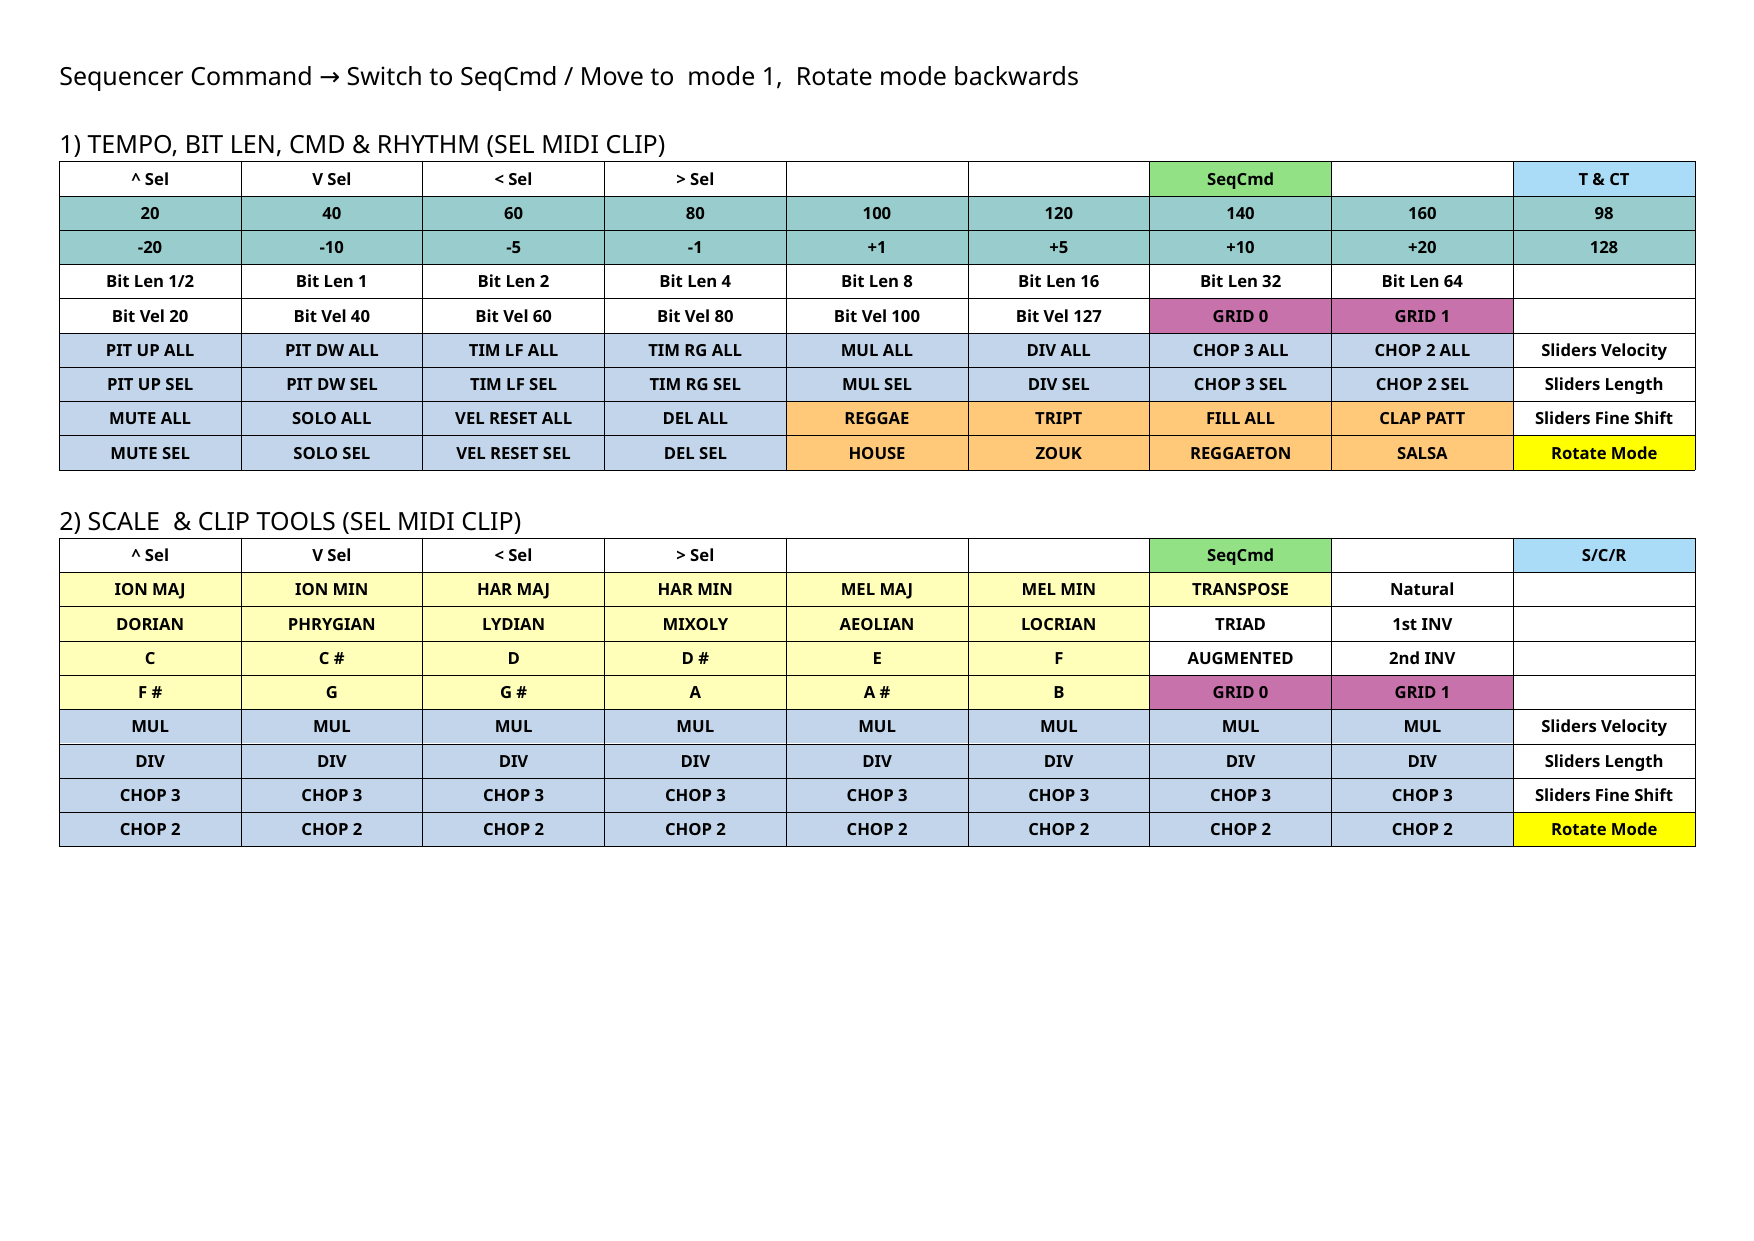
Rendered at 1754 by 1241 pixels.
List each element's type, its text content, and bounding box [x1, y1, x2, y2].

table_cell 1st INV [1332, 607, 1513, 641]
table_cell Sliders Velocity [1514, 334, 1695, 367]
table_cell +5 [969, 231, 1149, 264]
table_header [969, 162, 1149, 196]
table_cell LYDIAN [423, 607, 604, 641]
table_cell 160 [1332, 197, 1513, 230]
table_cell CHOP 2 [423, 813, 604, 846]
table_cell 2nd INV [1332, 642, 1513, 675]
table_cell CHOP 2 [1150, 813, 1331, 846]
table_cell Bit Vel 100 [787, 299, 968, 333]
table_cell DIV SEL [969, 368, 1149, 401]
table_cell Bit Len 1 [242, 265, 422, 298]
table_cell CHOP 2 [787, 813, 968, 846]
table_cell MUL [423, 710, 604, 743]
table_cell Bit Vel 80 [605, 299, 786, 333]
table_cell DIV [242, 745, 422, 778]
table_cell G # [423, 676, 604, 709]
table_cell DIV [1332, 745, 1513, 778]
table_header [1332, 539, 1513, 572]
table_cell DIV [605, 745, 786, 778]
text Sequencer Command → Switch to SeqCmd / Move to mode 1, Rotate mode backwards [59, 59, 1695, 93]
table_header SeqCmd [1150, 539, 1331, 572]
table_cell Bit Vel 40 [242, 299, 422, 333]
table_cell MUL [60, 710, 241, 743]
table_cell VEL RESET ALL [423, 402, 604, 435]
table_cell [1514, 642, 1695, 675]
table_cell DIV [60, 745, 241, 778]
table_cell TIM LF ALL [423, 334, 604, 367]
table_cell CLAP PATT [1332, 402, 1513, 435]
table_cell G [242, 676, 422, 709]
table_cell 128 [1514, 231, 1695, 264]
table_cell D # [605, 642, 786, 675]
table_cell Bit Len 1/2 [60, 265, 241, 298]
table_cell CHOP 2 [242, 813, 422, 846]
table_cell REGGAETON [1150, 436, 1331, 470]
table_cell PHRYGIAN [242, 607, 422, 641]
table_cell Bit Vel 127 [969, 299, 1149, 333]
table_cell Natural [1332, 573, 1513, 606]
table_cell Bit Len 32 [1150, 265, 1331, 298]
table_cell Bit Len 2 [423, 265, 604, 298]
table_cell ION MIN [242, 573, 422, 606]
table_cell -5 [423, 231, 604, 264]
table_cell REGGAE [787, 402, 968, 435]
table_cell Bit Len 64 [1332, 265, 1513, 298]
table_cell E [787, 642, 968, 675]
table_cell [1514, 607, 1695, 641]
table_header ^ Sel [60, 539, 241, 572]
table_header > Sel [605, 162, 786, 196]
table_cell SOLO ALL [242, 402, 422, 435]
table_header S/C/R [1514, 539, 1695, 572]
table_cell DORIAN [60, 607, 241, 641]
table_cell 100 [787, 197, 968, 230]
table_cell Rotate Mode [1514, 436, 1695, 470]
table_cell 98 [1514, 197, 1695, 230]
table_cell CHOP 3 [1332, 779, 1513, 812]
table_cell F # [60, 676, 241, 709]
table_cell SOLO SEL [242, 436, 422, 470]
table_header [1332, 162, 1513, 196]
table_cell F [969, 642, 1149, 675]
table_header [787, 539, 968, 572]
table_cell MUL ALL [787, 334, 968, 367]
table_cell -1 [605, 231, 786, 264]
table_header < Sel [423, 539, 604, 572]
table_cell MUL [1150, 710, 1331, 743]
text 1) TEMPO, BIT LEN, CMD & RHYTHM (SEL MIDI CLIP) [59, 127, 1695, 161]
table_cell Bit Len 8 [787, 265, 968, 298]
table_cell MUL [787, 710, 968, 743]
table_cell CHOP 3 [605, 779, 786, 812]
table_cell DIV [1150, 745, 1331, 778]
table_cell DIV [423, 745, 604, 778]
table_cell 120 [969, 197, 1149, 230]
table_header [787, 162, 968, 196]
table_cell D [423, 642, 604, 675]
table_cell Sliders Velocity [1514, 710, 1695, 743]
table_cell TIM RG ALL [605, 334, 786, 367]
table_header [969, 539, 1149, 572]
table_cell CHOP 3 [1150, 779, 1331, 812]
table_cell PIT DW ALL [242, 334, 422, 367]
table_cell +10 [1150, 231, 1331, 264]
table_cell CHOP 3 [787, 779, 968, 812]
table_cell A # [787, 676, 968, 709]
table_cell MEL MIN [969, 573, 1149, 606]
table_cell 40 [242, 197, 422, 230]
table_cell Bit Len 16 [969, 265, 1149, 298]
table_cell B [969, 676, 1149, 709]
table_header V Sel [242, 162, 422, 196]
table_cell AUGMENTED [1150, 642, 1331, 675]
table_header > Sel [605, 539, 786, 572]
table_cell +20 [1332, 231, 1513, 264]
table_cell HAR MAJ [423, 573, 604, 606]
table_cell CHOP 3 [969, 779, 1149, 812]
table_cell HAR MIN [605, 573, 786, 606]
table_cell PIT UP SEL [60, 368, 241, 401]
table_cell MUL [1332, 710, 1513, 743]
table_cell TIM RG SEL [605, 368, 786, 401]
table_cell C # [242, 642, 422, 675]
table_cell -10 [242, 231, 422, 264]
table_cell DEL ALL [605, 402, 786, 435]
table_cell DIV [969, 745, 1149, 778]
table_cell AEOLIAN [787, 607, 968, 641]
table_header SeqCmd [1150, 162, 1331, 196]
table_cell +1 [787, 231, 968, 264]
table_cell MUL [969, 710, 1149, 743]
table_cell CHOP 3 ALL [1150, 334, 1331, 367]
table_cell MUL SEL [787, 368, 968, 401]
table_cell PIT DW SEL [242, 368, 422, 401]
table_cell Sliders Fine Shift [1514, 402, 1695, 435]
table_cell Bit Len 4 [605, 265, 786, 298]
table_cell -20 [60, 231, 241, 264]
table_cell Sliders Length [1514, 745, 1695, 778]
table_cell [1514, 676, 1695, 709]
text 2) SCALE & CLIP TOOLS (SEL MIDI CLIP) [59, 504, 1695, 538]
table_cell FILL ALL [1150, 402, 1331, 435]
table_cell CHOP 2 ALL [1332, 334, 1513, 367]
table_cell CHOP 2 [1332, 813, 1513, 846]
table_cell HOUSE [787, 436, 968, 470]
table_cell TIM LF SEL [423, 368, 604, 401]
table_cell LOCRIAN [969, 607, 1149, 641]
table_cell 20 [60, 197, 241, 230]
table_cell MUTE ALL [60, 402, 241, 435]
table_cell Bit Vel 20 [60, 299, 241, 333]
table_cell MUTE SEL [60, 436, 241, 470]
table_cell CHOP 3 [423, 779, 604, 812]
table_cell MUL [242, 710, 422, 743]
table_cell SALSA [1332, 436, 1513, 470]
table_cell CHOP 2 [969, 813, 1149, 846]
table_cell 140 [1150, 197, 1331, 230]
table_cell DEL SEL [605, 436, 786, 470]
table_cell GRID 1 [1332, 676, 1513, 709]
table_cell CHOP 2 SEL [1332, 368, 1513, 401]
table_cell MIXOLY [605, 607, 786, 641]
table_cell CHOP 3 [60, 779, 241, 812]
table_cell MUL [605, 710, 786, 743]
table_cell 80 [605, 197, 786, 230]
table_cell Rotate Mode [1514, 813, 1695, 846]
table_header V Sel [242, 539, 422, 572]
table_cell Sliders Fine Shift [1514, 779, 1695, 812]
table_cell MEL MAJ [787, 573, 968, 606]
table_cell TRIPT [969, 402, 1149, 435]
table_cell C [60, 642, 241, 675]
table_cell DIV [787, 745, 968, 778]
table_cell TRIAD [1150, 607, 1331, 641]
table_cell [1514, 573, 1695, 606]
table_cell CHOP 3 [242, 779, 422, 812]
table_cell ZOUK [969, 436, 1149, 470]
table_cell VEL RESET SEL [423, 436, 604, 470]
table_cell ION MAJ [60, 573, 241, 606]
table_cell [1514, 299, 1695, 333]
table_cell 60 [423, 197, 604, 230]
table_header ^ Sel [60, 162, 241, 196]
table_cell CHOP 2 [60, 813, 241, 846]
table_cell Bit Vel 60 [423, 299, 604, 333]
table_cell CHOP 2 [605, 813, 786, 846]
table_cell Sliders Length [1514, 368, 1695, 401]
table_cell GRID 1 [1332, 299, 1513, 333]
table_header T & CT [1514, 162, 1695, 196]
table_cell GRID 0 [1150, 676, 1331, 709]
table_cell TRANSPOSE [1150, 573, 1331, 606]
table_cell [1514, 265, 1695, 298]
table_header < Sel [423, 162, 604, 196]
table_cell CHOP 3 SEL [1150, 368, 1331, 401]
table_cell A [605, 676, 786, 709]
table_cell DIV ALL [969, 334, 1149, 367]
table_cell GRID 0 [1150, 299, 1331, 333]
table_cell PIT UP ALL [60, 334, 241, 367]
